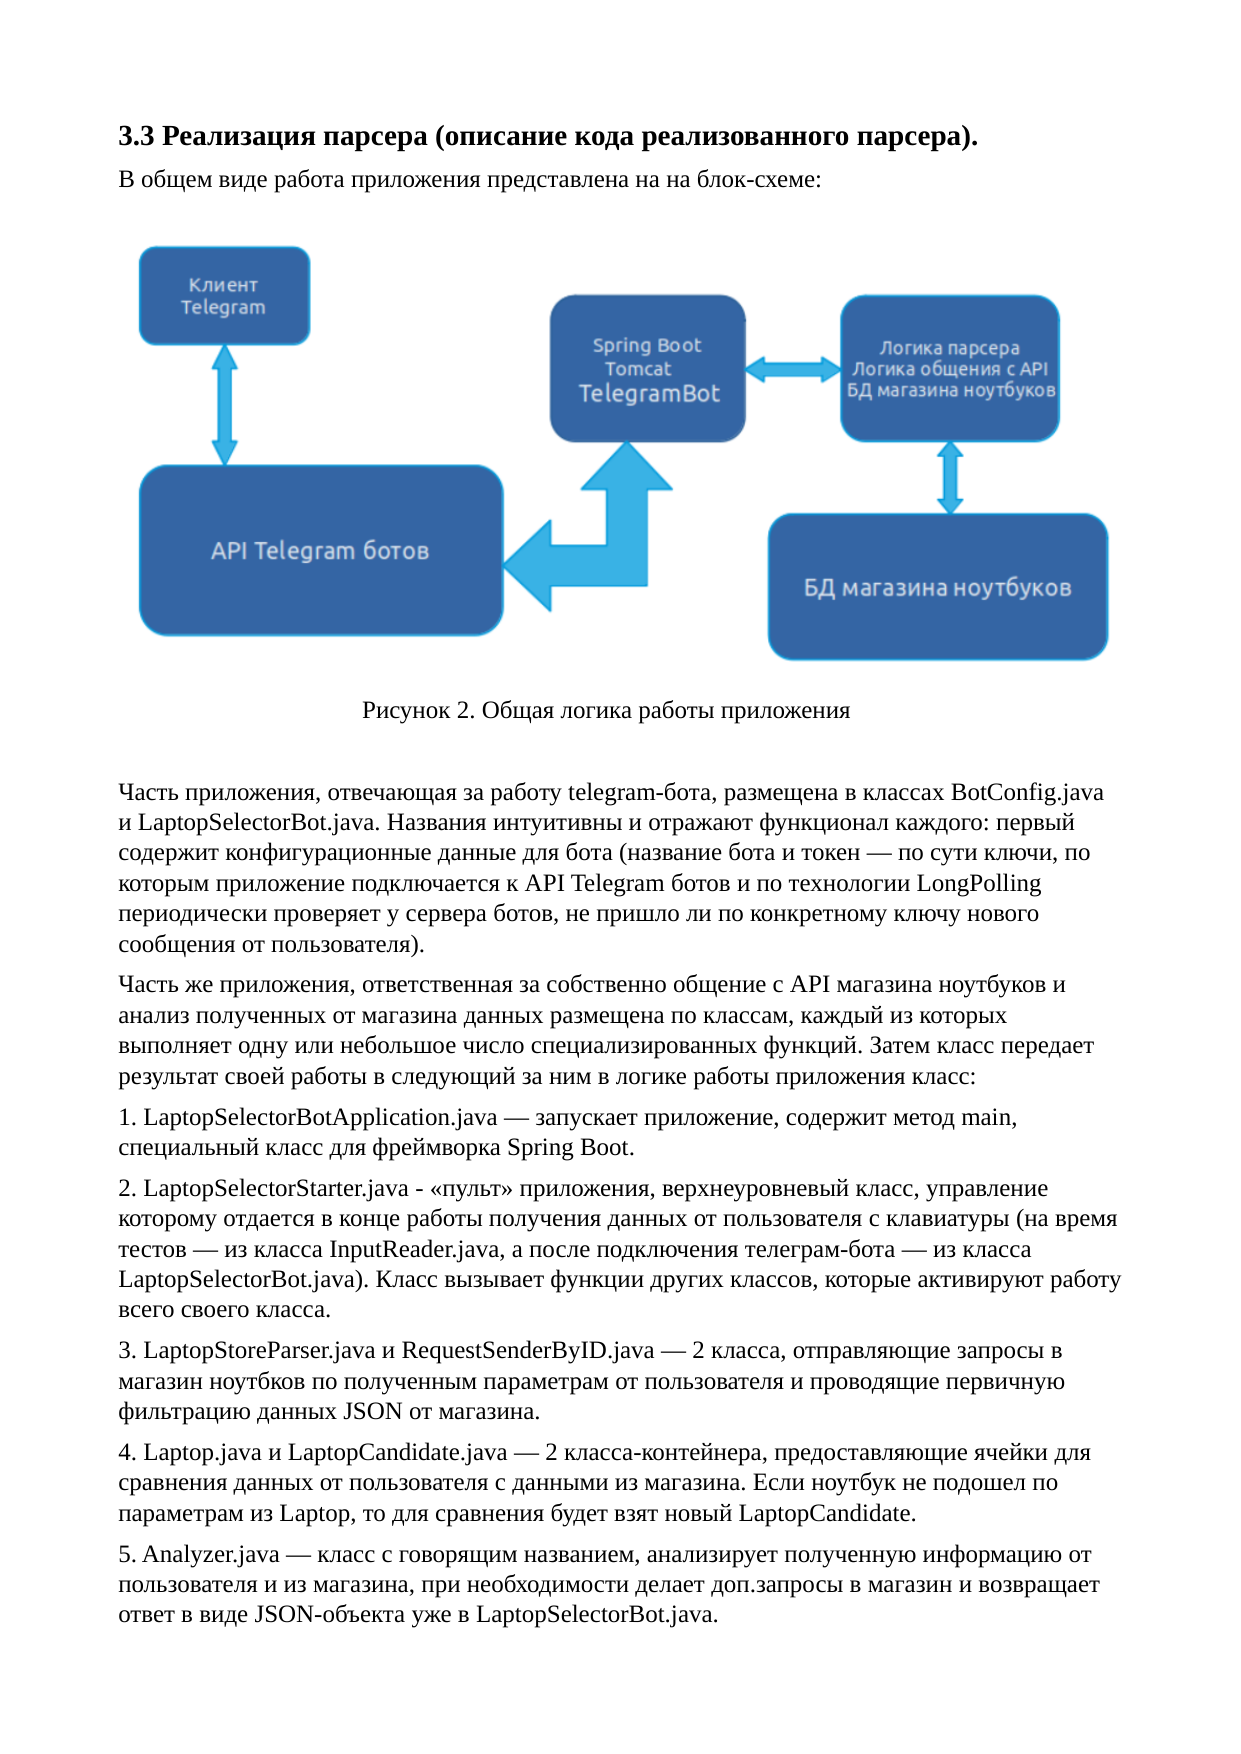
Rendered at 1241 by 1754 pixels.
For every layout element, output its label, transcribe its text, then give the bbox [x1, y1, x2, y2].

text Часть же приложения, ответственная за собственно общение с API магазина ноутбуков и анализ полученных от магазина данных размещена по классам, каждый из которых выполняет одну или небольшое число специализированных функций. Затем класс передает результат своей работы в следующий за ним в логике работы приложения класс: [118, 969, 1122, 1089]
text 2. LaptopSelectorStarter.java - «пульт» приложения, верхнеуровневый класс, управление которому отдается в конце работы получения данных от пользователя с клавиатуры (на время тестов — из класса InputReader.java, а после подключения телеграм-бота — из класса LaptopSelectorBot.java). Класс вызывает функции других классов, которые активируют работу всего своего класса. [118, 1173, 1122, 1323]
text 4. Laptop.java и LaptopCandidate.java — 2 класса-контейнера, предоставляющие ячейки для сравнения данных от пользователя с данными из магазина. Если ноутбук не подошел по параметрам из Laptop, то для сравнения будет взят новый LaptopCandidate. [118, 1437, 1122, 1527]
picture [118, 243, 1123, 668]
text 1. LaptopSelectorBotApplication.java — запускает приложение, содержит метод main, специальный класс для фреймворка Spring Boot. [118, 1102, 1122, 1161]
text 5. Analyzer.java — класс с говорящим названием, анализирует полученную информацию от пользователя и из магазина, при необходимости делает доп.запросы в магазин и возвращает ответ в виде JSON-объекта уже в LaptopSelectorBot.java. [118, 1539, 1122, 1628]
text Рисунок 2. Общая логика работы приложения [118, 695, 1122, 724]
text Часть приложения, отвечающая за работу telegram-бота, размещена в классах BotConfig.java и LaptopSelectorBot.java. Названия интуитивны и отражают функционал каждого: первый содержит конфигурационные данные для бота (название бота и токен — по сути ключи, по которым приложение подключается к API Telegram ботов и по технологии LongPolling периодически проверяет у сервера ботов, не пришло ли по конкретному ключу нового сообщения от пользователя). [118, 777, 1122, 957]
text 3. LaptopStoreParser.java и RequestSenderByID.java — 2 класса, отправляющие запросы в магазин ноутбков по полученным параметрам от пользователя и проводящие первичную фильтрацию данных JSON от магазина. [118, 1335, 1122, 1425]
text В общем виде работа приложения представлена на на блок-схеме: [118, 164, 1122, 193]
subtitle 3.3 Реализация парсера (описание кода реализованного парсера). [118, 118, 1122, 152]
